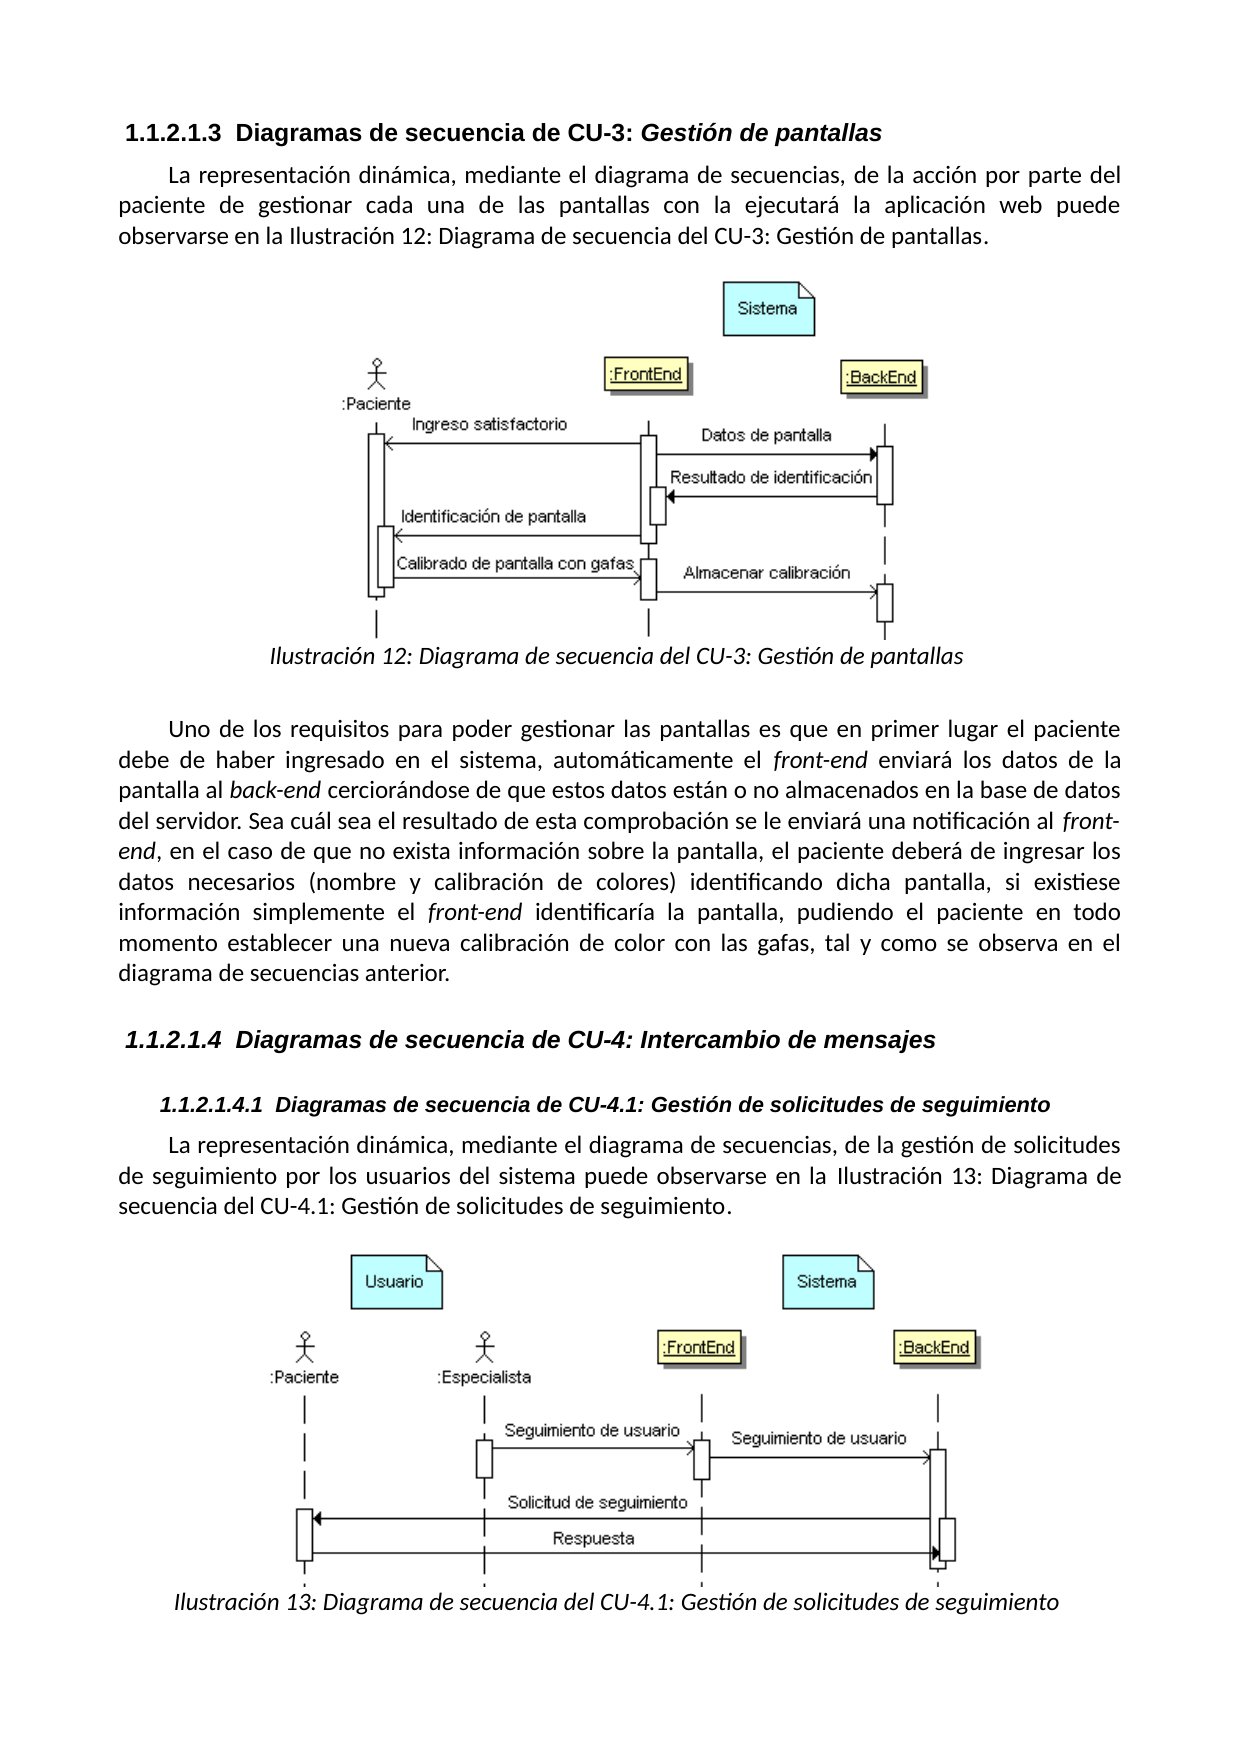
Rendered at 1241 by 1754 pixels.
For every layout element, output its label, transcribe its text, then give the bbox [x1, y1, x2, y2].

text Uno de los requisitos para poder gestionar las pantallas es que en primer lugar el paciente debe de haber ingresado en el sistema, automáticamente el front-end enviará los datos de la pantalla al back-end cerciorándose de que estos datos están o no almacenados en la base de datos del servidor. Sea cuál sea el resultado de esta comprobación se le enviará una notificación al front-end, en el caso de que no exista información sobre la pantalla, el paciente deberá de ingresar los datos necesarios (nombre y calibración de colores) identificando dicha pantalla, si existiese información simplemente el front-end identificaría la pantalla, pudiendo el paciente en todo momento establecer una nueva calibración de color con las gafas, tal y como se observa en el diagrama de secuencias anterior. [118, 713, 1122, 988]
subtitle Diagramas de secuencia de CU-4: Intercambio de mensajes [118, 1026, 1122, 1054]
text La representación dinámica, mediante el diagrama de secuencias, de la acción por parte del paciente de gestionar cada una de las pantallas con la ejecutará la aplicación web puede observarse en la Ilustración 12: Diagrama de secuencia del CU-3: Gestión de pantallas. [118, 159, 1122, 251]
text La representación dinámica, mediante el diagrama de secuencias, de la gestión de solicitudes de seguimiento por los usuarios del sistema puede observarse en la Ilustración 13: Diagrama de secuencia del CU-4.1: Gestión de solicitudes de seguimiento. [118, 1129, 1122, 1221]
text Ilustración 12: Diagrama de secuencia del CU-3: Gestión de pantallas [269, 276, 971, 670]
picture [240, 1233, 1000, 1587]
subtitle Diagramas de secuencia de CU-3: Gestión de pantallas [118, 118, 1122, 147]
text Ilustración 13: Diagrama de secuencia del CU-4.1: Gestión de solicitudes de seguimiento [173, 1246, 1067, 1617]
picture [293, 263, 947, 640]
subtitle Diagramas de secuencia de CU-4.1: Gestión de solicitudes de seguimiento [153, 1092, 1122, 1117]
